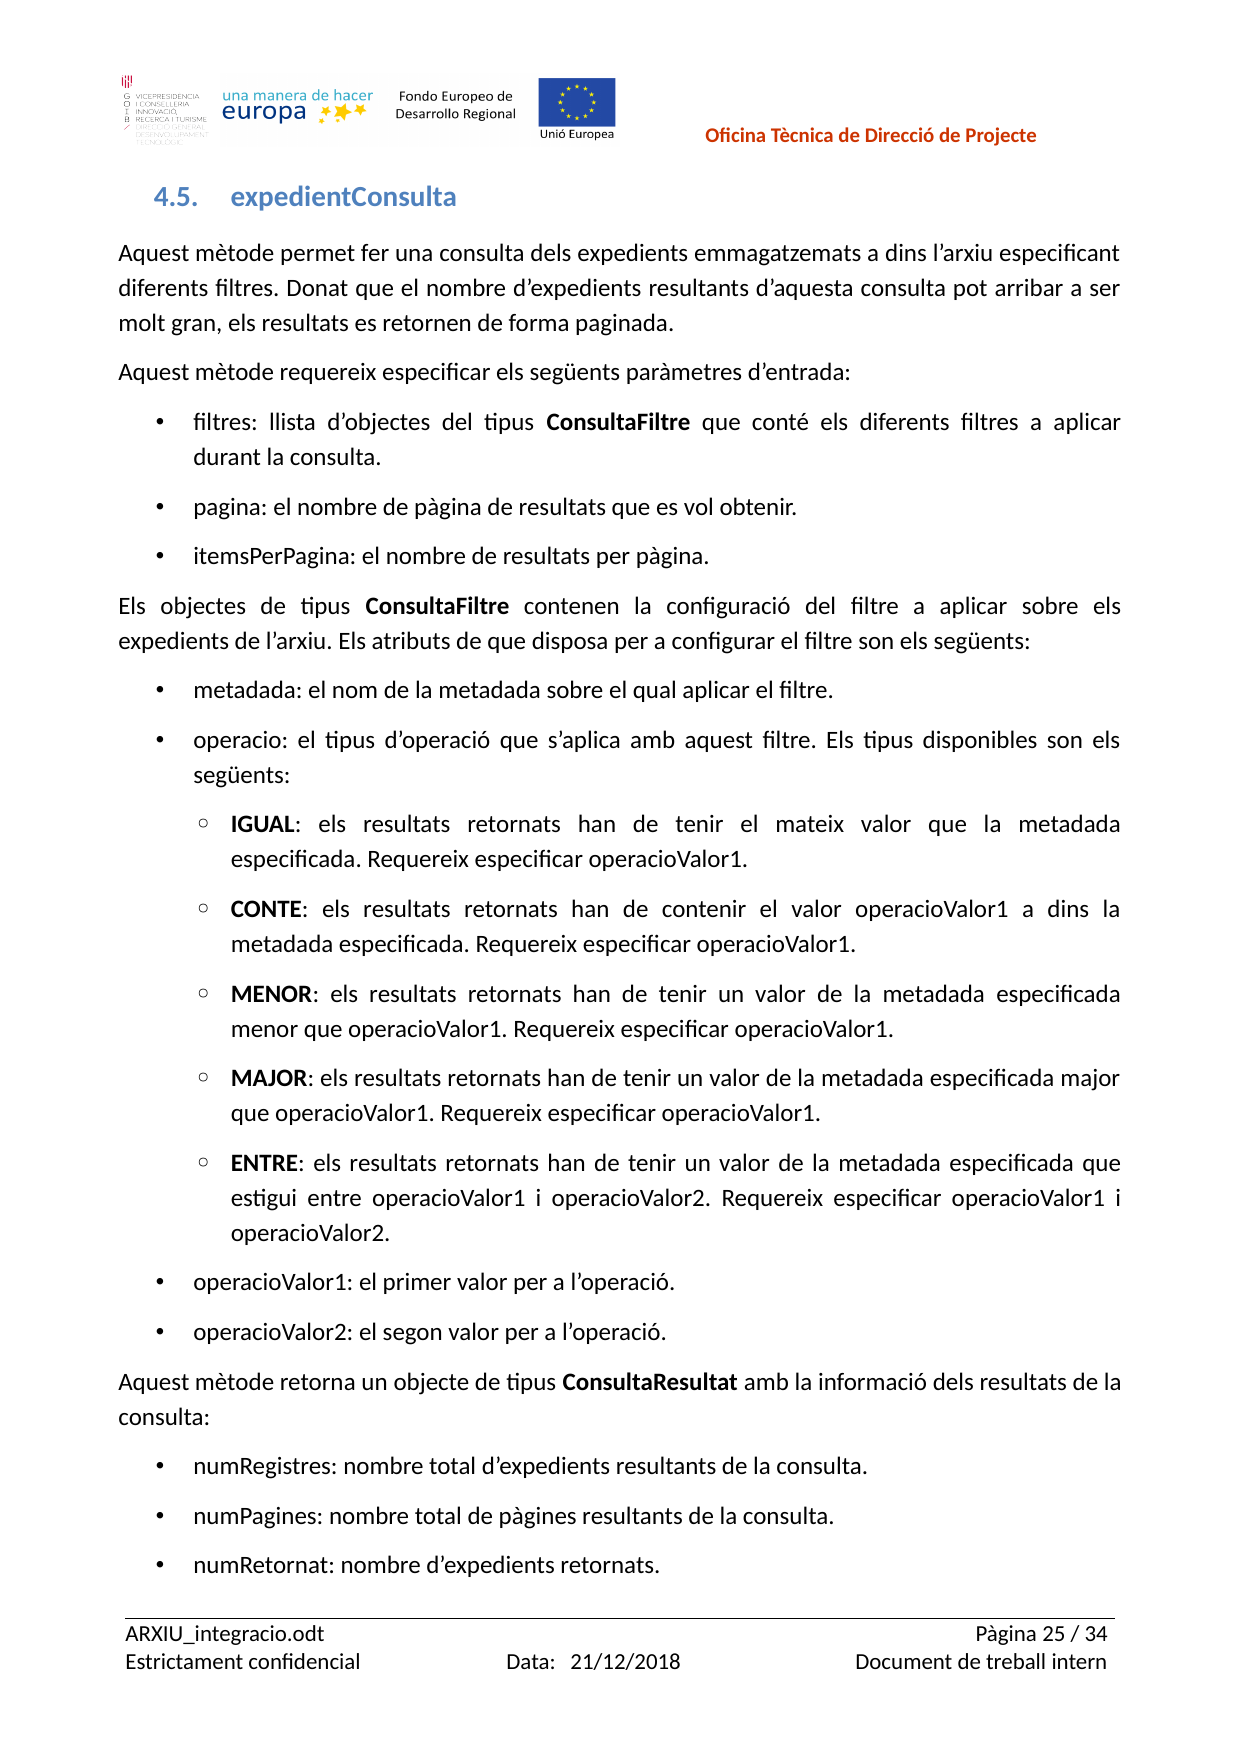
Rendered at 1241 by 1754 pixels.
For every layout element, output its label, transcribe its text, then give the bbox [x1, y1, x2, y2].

list ENTRE: els resultats retornats han de tenir un valor de la metadada especificada que estigui entre operacioValor1 i operacioValor2. Requereix especificar operacioValor1 i operacioValor2. [193, 1147, 1122, 1247]
list numRetornat: nombre d’expedients retornats. [156, 1549, 1122, 1580]
list operacio: el tipus d’operació que s’aplica amb aquest filtre. Els tipus disponibles son els següents: [156, 724, 1122, 789]
text Aquest mètode retorna un objecte de tipus ConsultaResultat amb la informació dels resultats de la consulta: [118, 1366, 1122, 1431]
text Aquest mètode requereix especificar els següents paràmetres d’entrada: [118, 357, 1122, 387]
list operacioValor1: el primer valor per a l’operació. [156, 1267, 1122, 1297]
list itemsPerPagina: el nombre de resultats per pàgina. [156, 540, 1122, 571]
list numRegistres: nombre total d’expedients resultants de la consulta. [156, 1450, 1122, 1481]
picture [219, 73, 621, 147]
list MAJOR: els resultats retornats han de tenir un valor de la metadada especificada major que operacioValor1. Requereix especificar operacioValor1. [193, 1062, 1122, 1128]
list operacioValor2: el segon valor per a l’operació. [156, 1316, 1122, 1347]
subtitle expedientConsulta [153, 178, 1122, 213]
list MENOR: els resultats retornats han de tenir un valor de la metadada especificada menor que operacioValor1. Requereix especificar operacioValor1. [193, 978, 1122, 1043]
text Aquest mètode permet fer una consulta dels expedients emmagatzemats a dins l’arxiu especificant diferents filtres. Donat que el nombre d’expedients resultants d’aquesta consulta pot arribar a ser molt gran, els resultats es retornen de forma paginada. [118, 237, 1122, 337]
list numPagines: nombre total de pàgines resultants de la consulta. [156, 1500, 1122, 1530]
list filtres: llista d’objectes del tipus ConsultaFiltre que conté els diferents filtres a aplicar durant la consulta. [156, 406, 1122, 472]
list metadada: el nom de la metadada sobre el qual aplicar el filtre. [156, 674, 1122, 705]
list IGUAL: els resultats retornats han de tenir el mateix valor que la metadada especificada. Requereix especificar operacioValor1. [193, 809, 1122, 874]
list CONTE: els resultats retornats han de contenir el valor operacioValor1 a dins la metadada especificada. Requereix especificar operacioValor1. [193, 893, 1122, 959]
text Els objectes de tipus ConsultaFiltre contenen la configuració del filtre a aplicar sobre els expedients de l’arxiu. Els atributs de que disposa per a configurar el filtre son els següents: [118, 590, 1122, 655]
picture [118, 73, 213, 147]
list pagina: el nombre de pàgina de resultats que es vol obtenir. [156, 491, 1122, 521]
